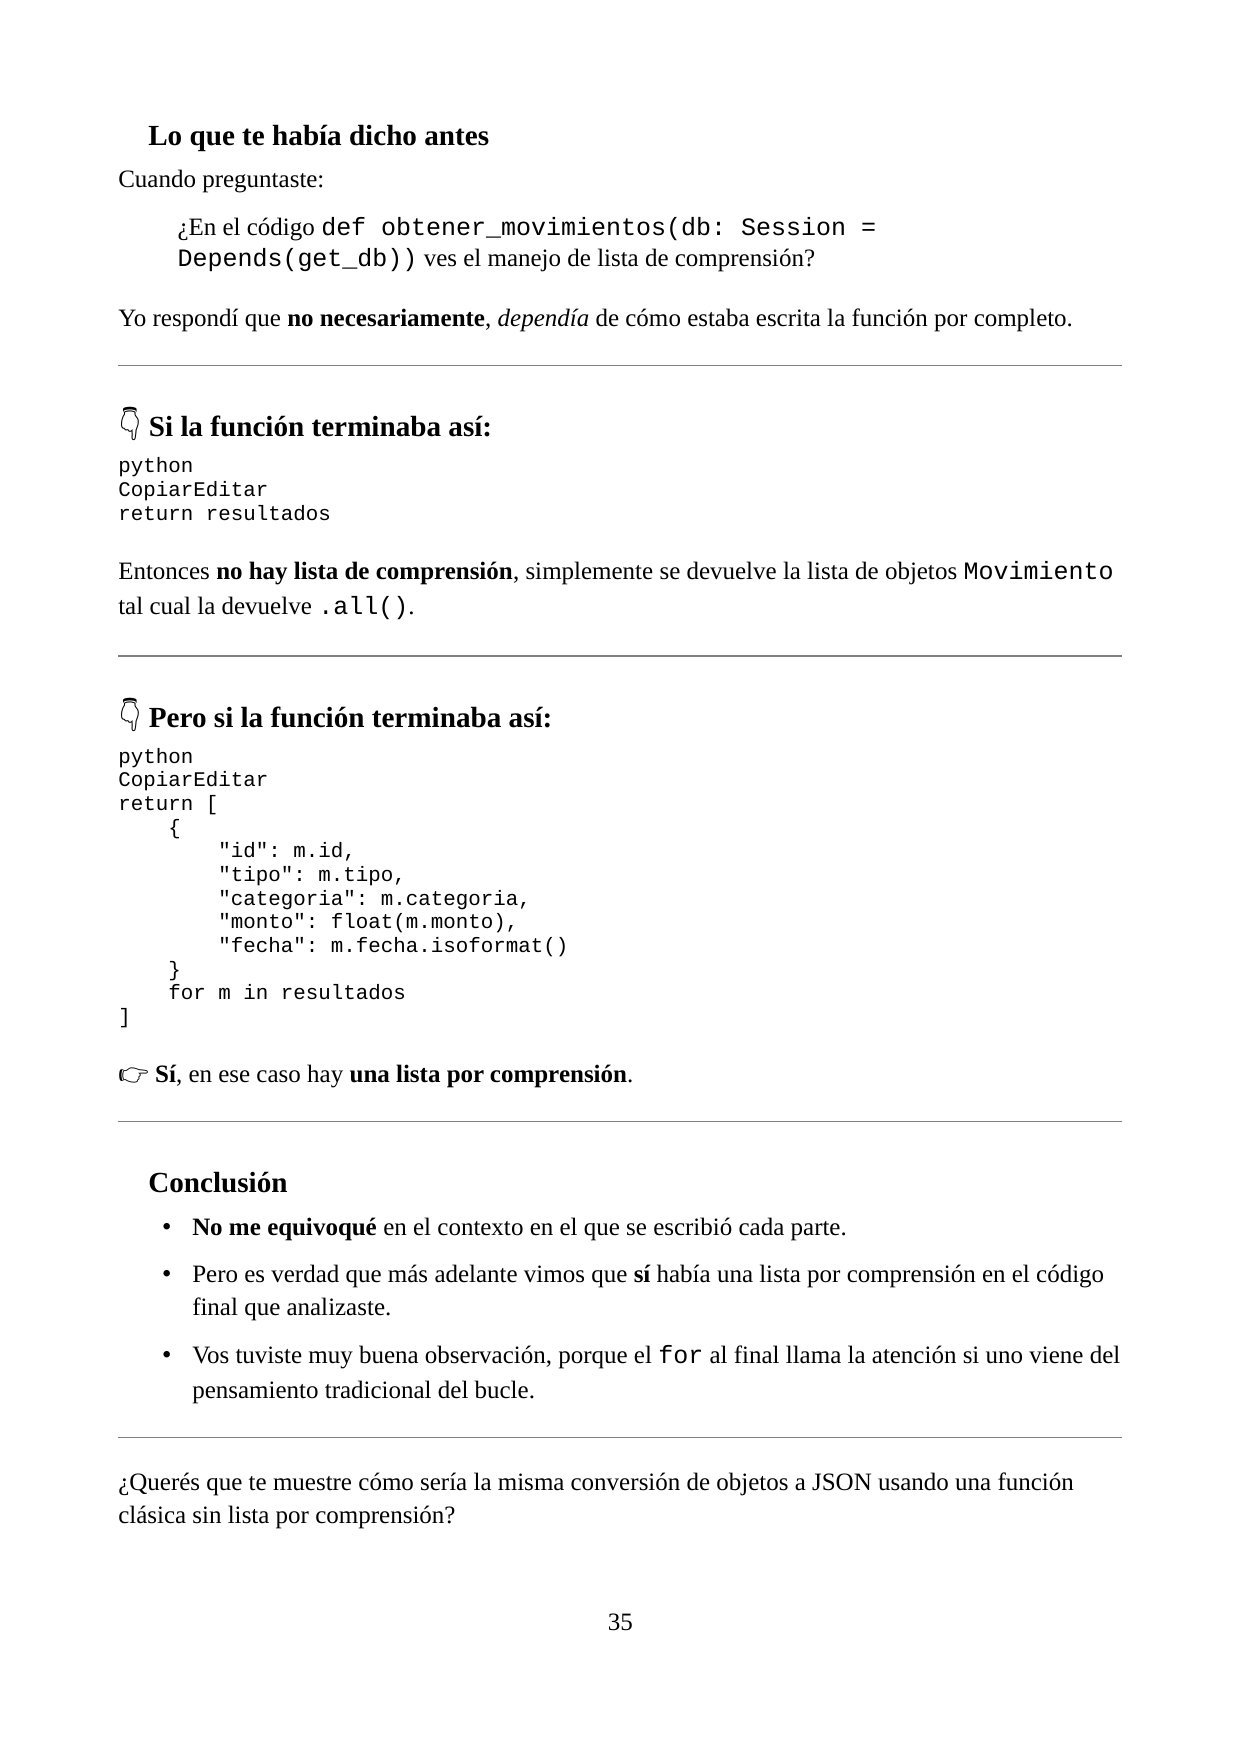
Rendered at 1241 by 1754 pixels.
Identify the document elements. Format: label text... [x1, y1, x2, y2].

subtitle 👇 Si la función terminaba así: [118, 409, 1122, 443]
text "categoria": m.categoria, [118, 888, 1122, 911]
list Pero es verdad que más adelante vimos que sí había una lista por comprensión en el código final que analizaste. [162, 1259, 1122, 1321]
text CopiarEditar [118, 769, 1122, 793]
text { [118, 817, 1122, 840]
text Yo respondí que no necesariamente, dependía de cómo estaba escrita la función por completo. [118, 303, 1122, 332]
text } [118, 959, 1122, 982]
text "id": m.id, [118, 840, 1122, 864]
text "fecha": m.fecha.isoformat() [118, 935, 1122, 959]
text python [118, 455, 1122, 479]
text python [118, 746, 1122, 769]
subtitle ✅ Conclusión [118, 1166, 1122, 1199]
subtitle 🔄 Lo que te había dicho antes [118, 118, 1122, 152]
subtitle 👇 Pero si la función terminaba así: [118, 700, 1122, 733]
text "monto": float(m.monto), [118, 911, 1122, 935]
text "tipo": m.tipo, [118, 864, 1122, 888]
text 👉 Sí, en ese caso hay una lista por comprensión. [118, 1059, 1122, 1088]
text Cuando preguntaste: [118, 164, 1122, 193]
list Vos tuviste muy buena observación, porque el for al final llama la atención si uno viene del pensamiento tradicional del bucle. [162, 1340, 1122, 1404]
text ¿Querés que te muestre cómo sería la misma conversión de objetos a JSON usando una función clásica sin lista por comprensión? [118, 1467, 1122, 1528]
text ] [118, 1006, 1122, 1029]
text Entonces no hay lista de comprensión, simplemente se devuelve la lista de objetos Movimiento tal cual la devuelve .all(). [118, 556, 1122, 622]
text return resultados [118, 503, 1122, 526]
text for m in resultados [118, 982, 1122, 1006]
text CopiarEditar [118, 479, 1122, 503]
list No me equivoqué en el contexto en el que se escribió cada parte. [162, 1212, 1122, 1240]
text return [ [118, 793, 1122, 817]
text ¿En el código def obtener_movimientos(db: Session = Depends(get_db)) ves el manejo de lista de comprensión? [177, 212, 1063, 273]
